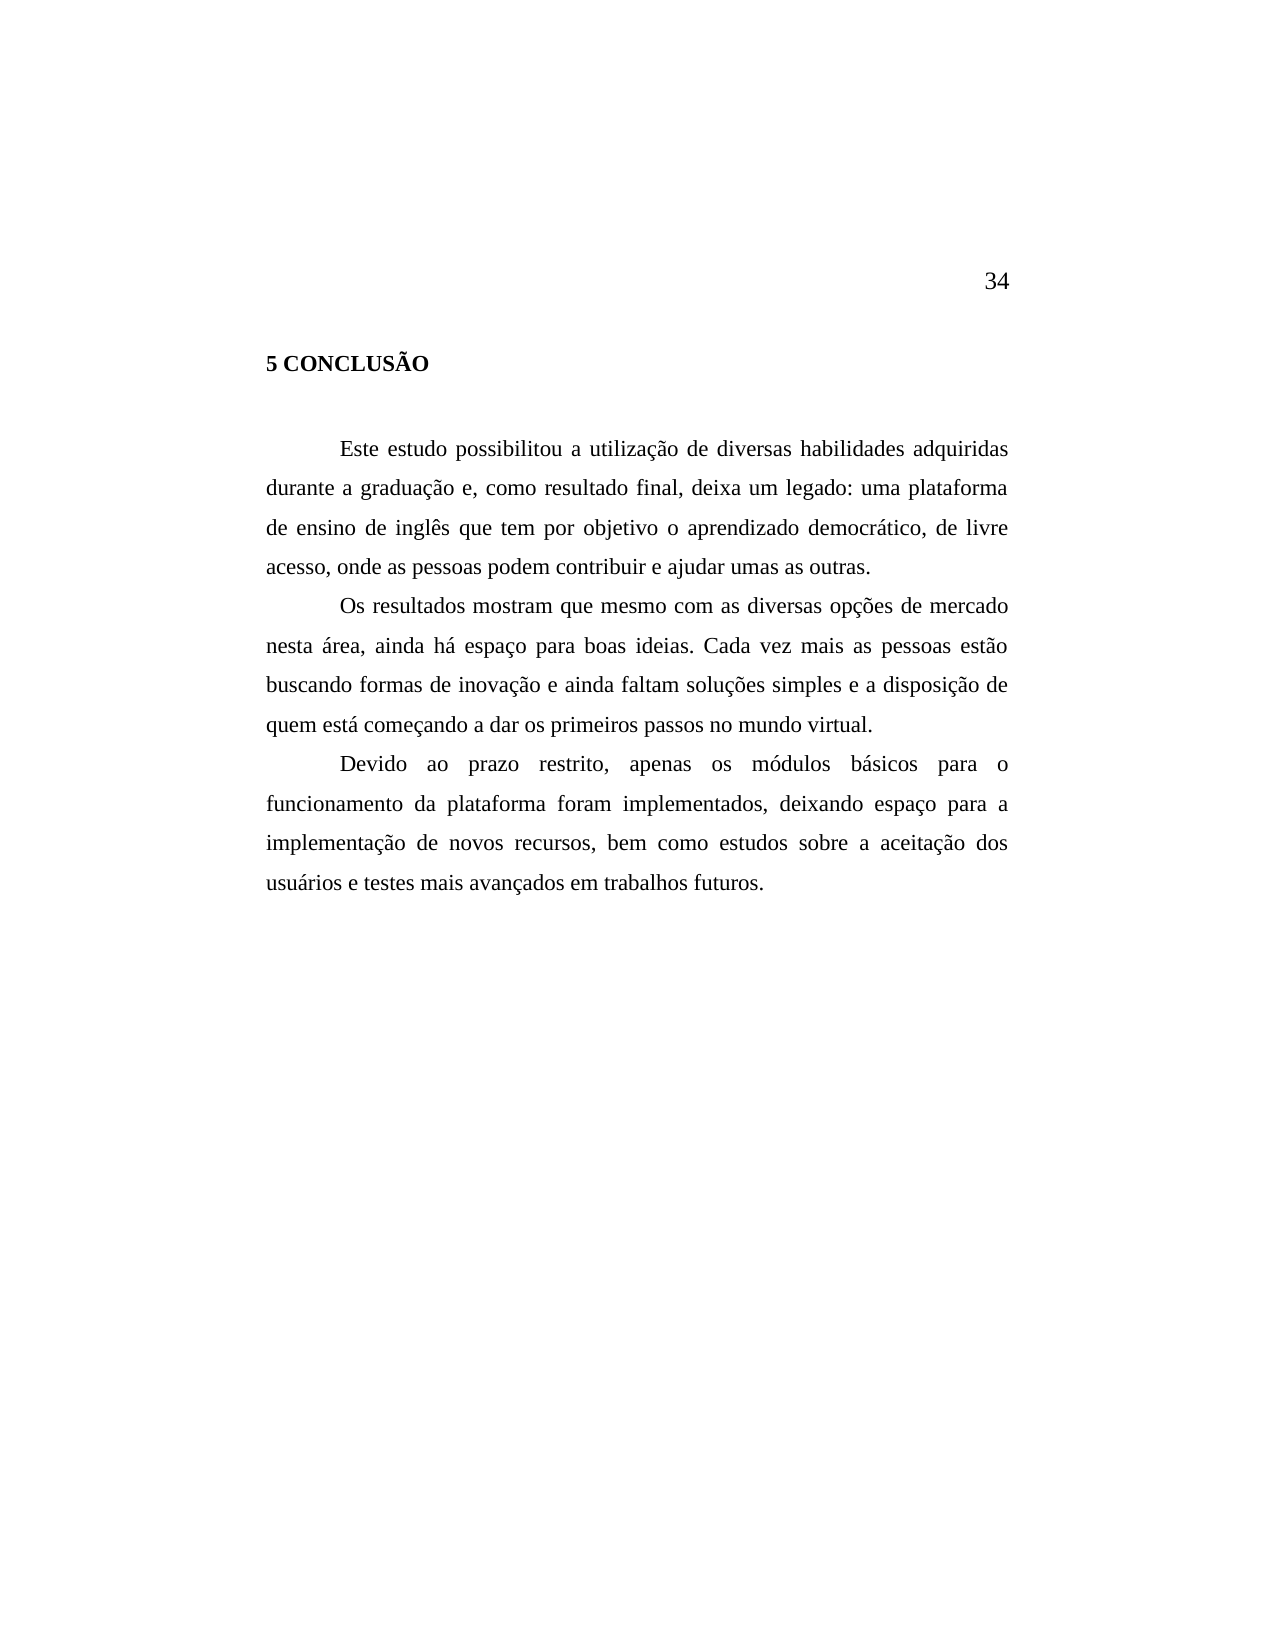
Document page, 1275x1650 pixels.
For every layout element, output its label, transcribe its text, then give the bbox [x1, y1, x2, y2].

subtitle 5 CONCLUSÃO [266, 350, 1009, 376]
text Este estudo possibilitou a utilização de diversas habilidades adquiridas durante a graduação e, como resultado final, deixa um legado: uma plataforma de ensino de inglês que tem por objetivo o aprendizado democrático, de livre acesso, onde as pessoas podem contribuir e ajudar umas as outras. [266, 435, 1009, 579]
text Devido ao prazo restrito, apenas os módulos básicos para o funcionamento da plataforma foram implementados, deixando espaço para a implementação de novos recursos, bem como estudos sobre a aceitação dos usuários e testes mais avançados em trabalhos futuros. [266, 751, 1009, 895]
text Os resultados mostram que mesmo com as diversas opções de mercado nesta área, ainda há espaço para boas ideias. Cada vez mais as pessoas estão buscando formas de inovação e ainda faltam soluções simples e a disposição de quem está começando a dar os primeiros passos no mundo virtual. [266, 593, 1009, 737]
